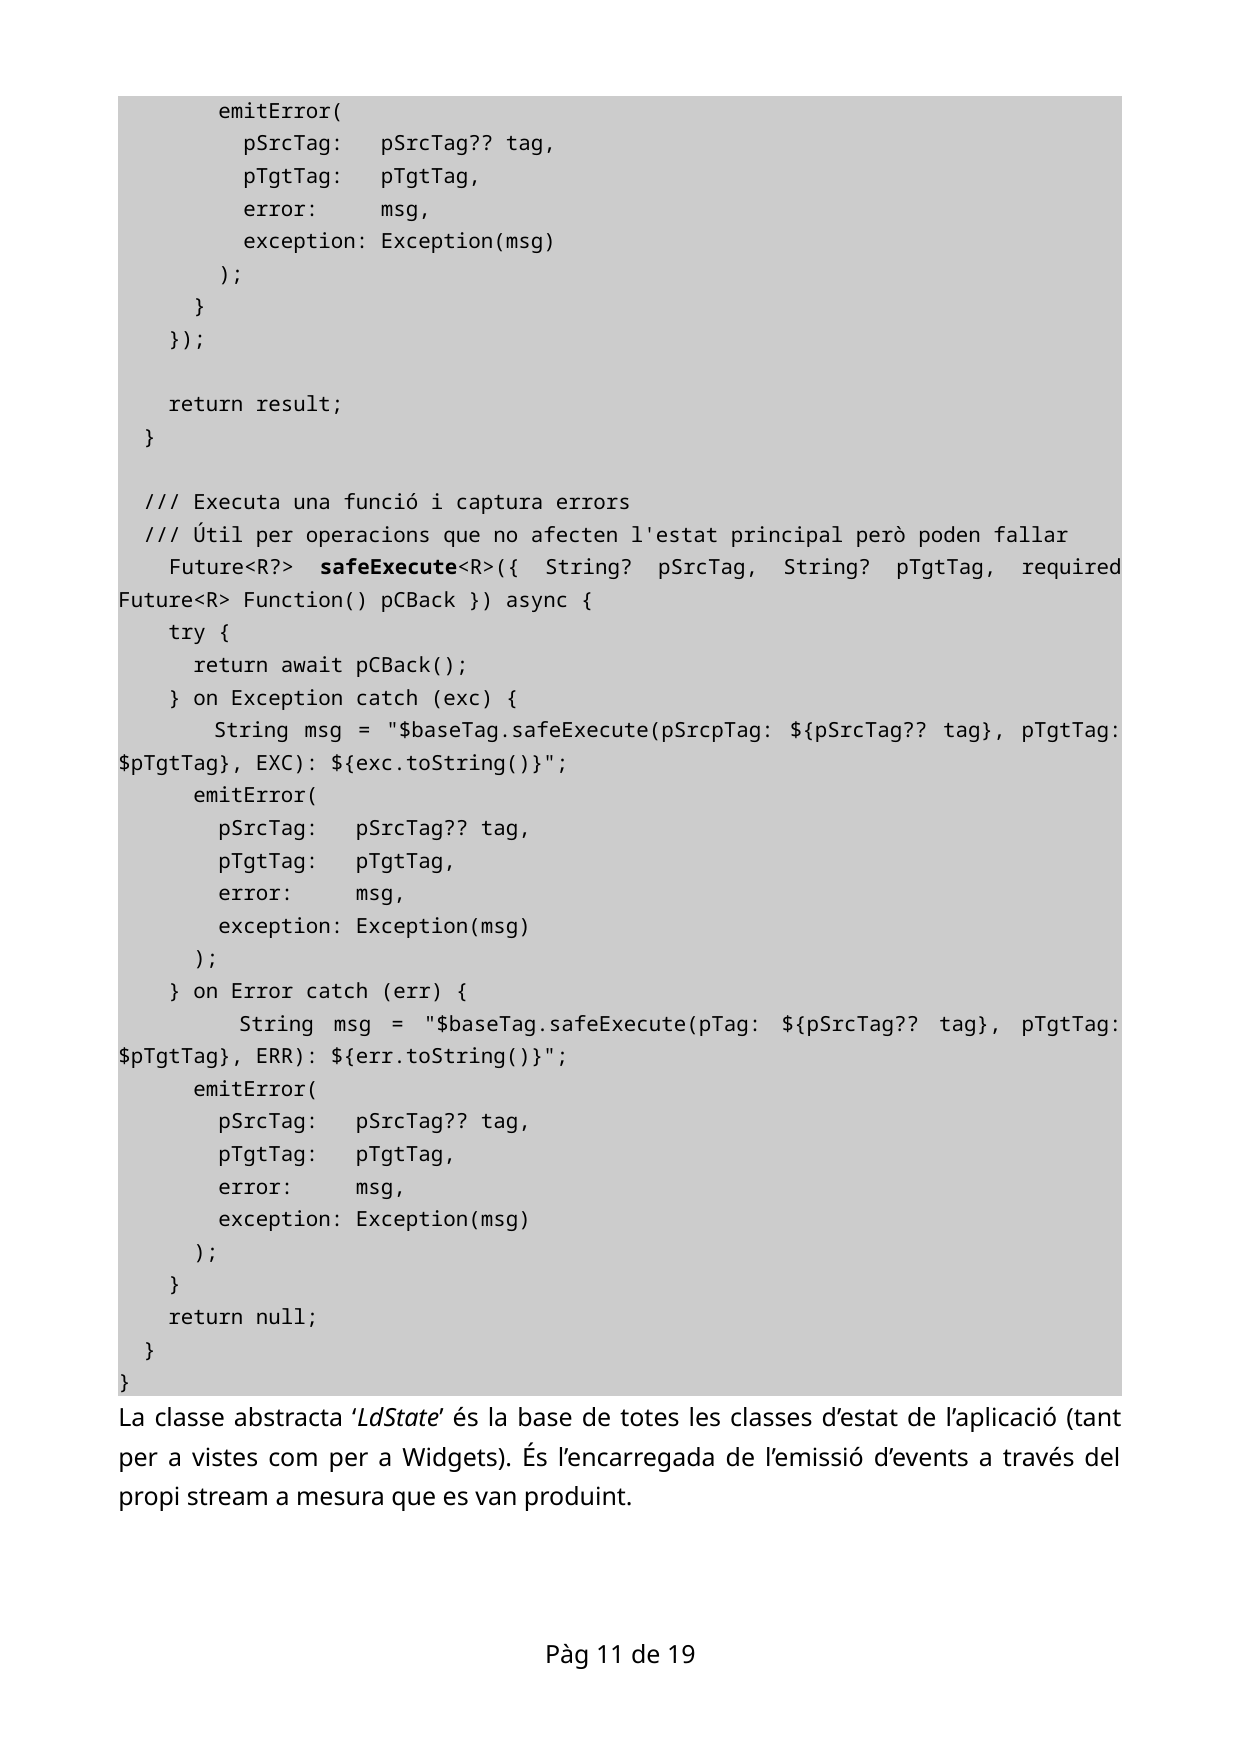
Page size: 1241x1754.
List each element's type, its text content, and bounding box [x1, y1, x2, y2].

text } [118, 1335, 1122, 1363]
text } on Error catch (err) { [118, 976, 1122, 1004]
text Future<R?> safeExecute<R>({ String? pSrcTag, String? pTgtTag, required Future<R> Function() pCBack }) async { [118, 552, 1122, 613]
text } on Exception catch (exc) { [118, 683, 1122, 711]
text ); [118, 1237, 1122, 1265]
text emitError( [118, 781, 1122, 809]
text }); [118, 324, 1122, 352]
text emitError( [118, 96, 1122, 124]
text } [118, 422, 1122, 450]
text return result; [118, 389, 1122, 418]
text ); [118, 943, 1122, 972]
text pSrcTag: pSrcTag?? tag, [118, 1107, 1122, 1135]
text return null; [118, 1302, 1122, 1331]
text emitError( [118, 1074, 1122, 1102]
text exception: Exception(msg) [118, 911, 1122, 939]
text pSrcTag: pSrcTag?? tag, [118, 128, 1122, 157]
text error: msg, [118, 878, 1122, 907]
text /// Útil per operacions que no afecten l'estat principal però poden fallar [118, 520, 1122, 548]
text } [118, 1269, 1122, 1298]
text exception: Exception(msg) [118, 1204, 1122, 1233]
text La classe abstracta ‘LdState’ és la base de totes les classes d’estat de l’aplicació (tant per a vistes com per a Widgets). És l’encarregada de l’emissió d’events a través del propi stream a mesura que es van produint. [118, 1400, 1122, 1512]
text error: msg, [118, 1172, 1122, 1200]
text exception: Exception(msg) [118, 226, 1122, 255]
text pSrcTag: pSrcTag?? tag, [118, 813, 1122, 842]
text /// Executa una funció i captura errors [118, 487, 1122, 516]
text String msg = "$baseTag.safeExecute(pTag: ${pSrcTag?? tag}, pTgtTag: $pTgtTag}, ERR): ${err.toString()}"; [118, 1009, 1122, 1070]
text } [118, 291, 1122, 320]
text pTgtTag: pTgtTag, [118, 846, 1122, 874]
text ); [118, 259, 1122, 287]
text error: msg, [118, 194, 1122, 222]
text try { [118, 617, 1122, 646]
text return await pCBack(); [118, 650, 1122, 678]
text } [118, 1367, 1122, 1396]
text pTgtTag: pTgtTag, [118, 161, 1122, 189]
text String msg = "$baseTag.safeExecute(pSrcpTag: ${pSrcTag?? tag}, pTgtTag: $pTgtTag}, EXC): ${exc.toString()}"; [118, 715, 1122, 776]
text pTgtTag: pTgtTag, [118, 1139, 1122, 1168]
